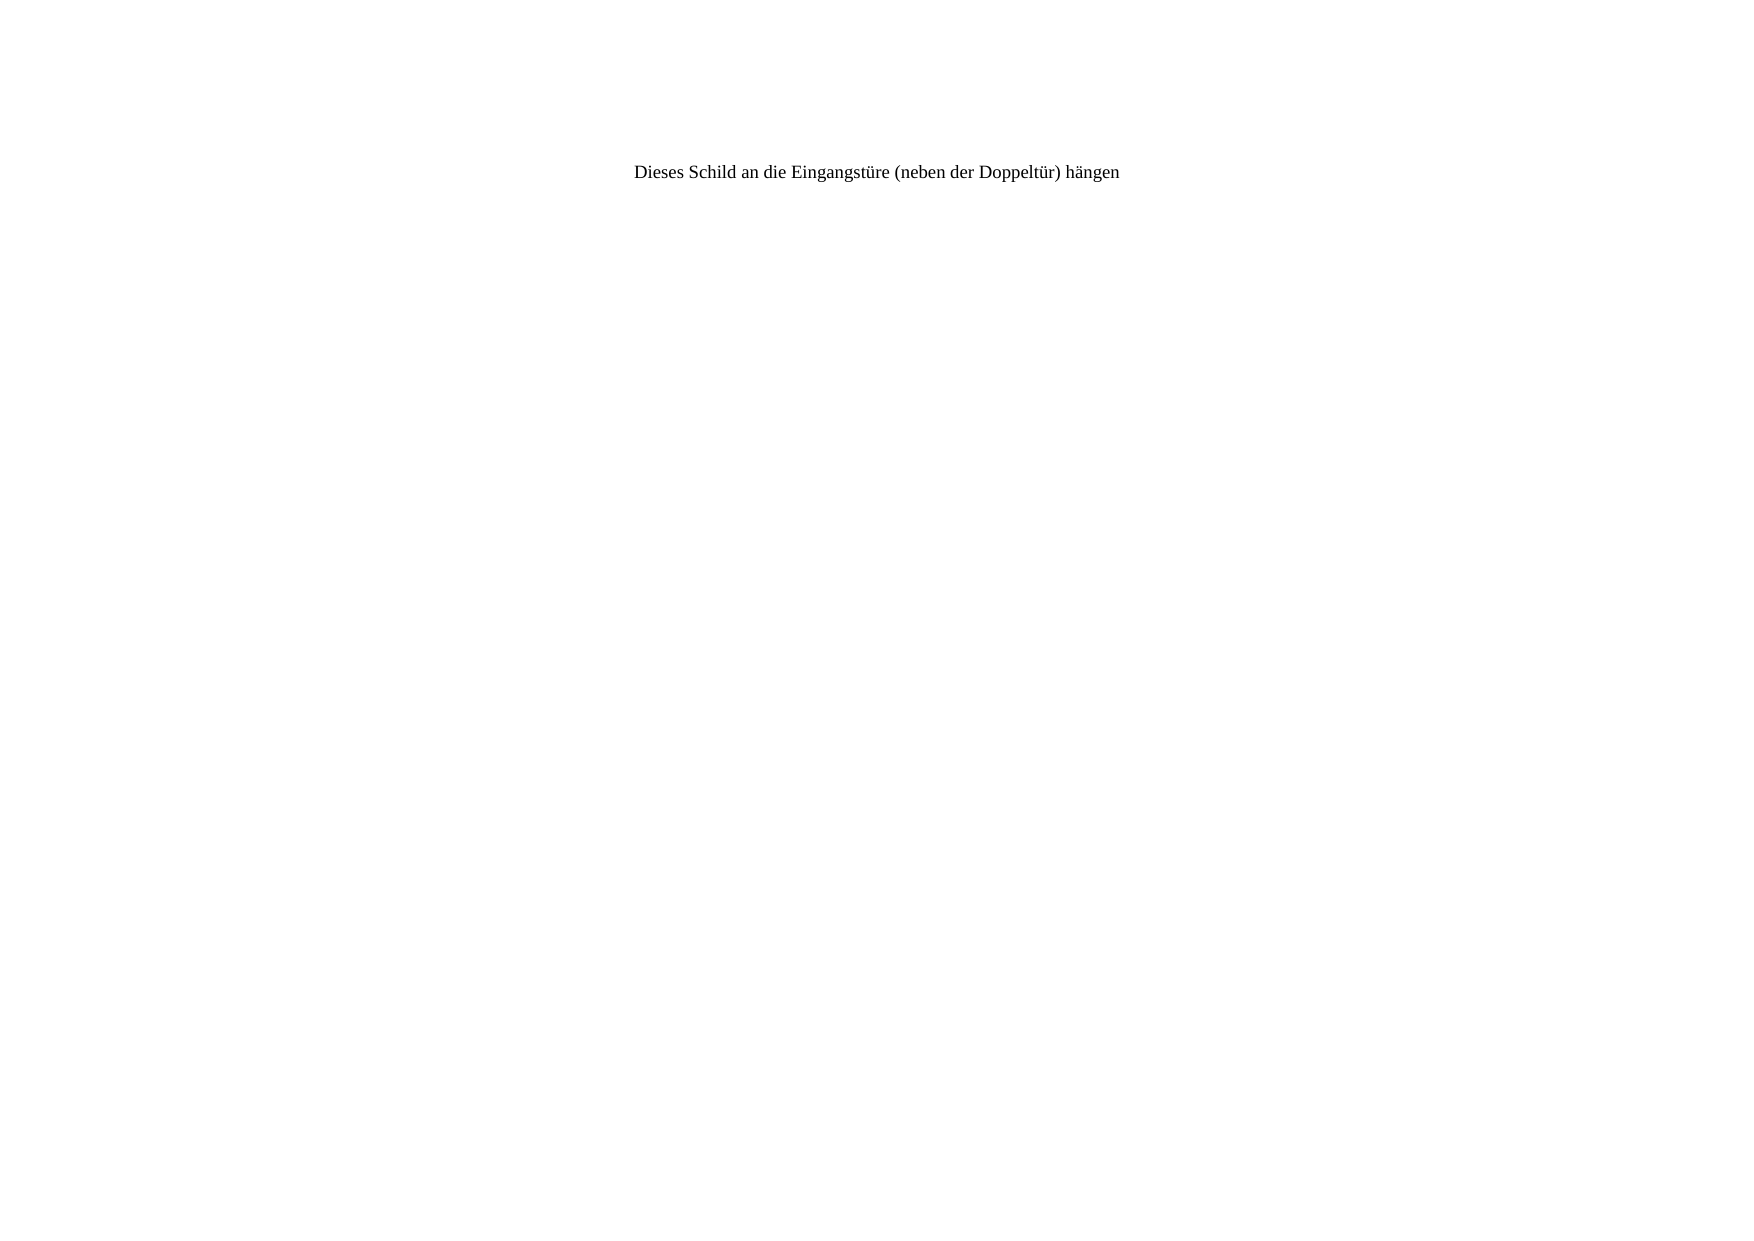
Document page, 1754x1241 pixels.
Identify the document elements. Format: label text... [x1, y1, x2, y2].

text Dieses Schild an die Eingangstüre (neben der Doppeltür) hängen [118, 161, 1636, 183]
